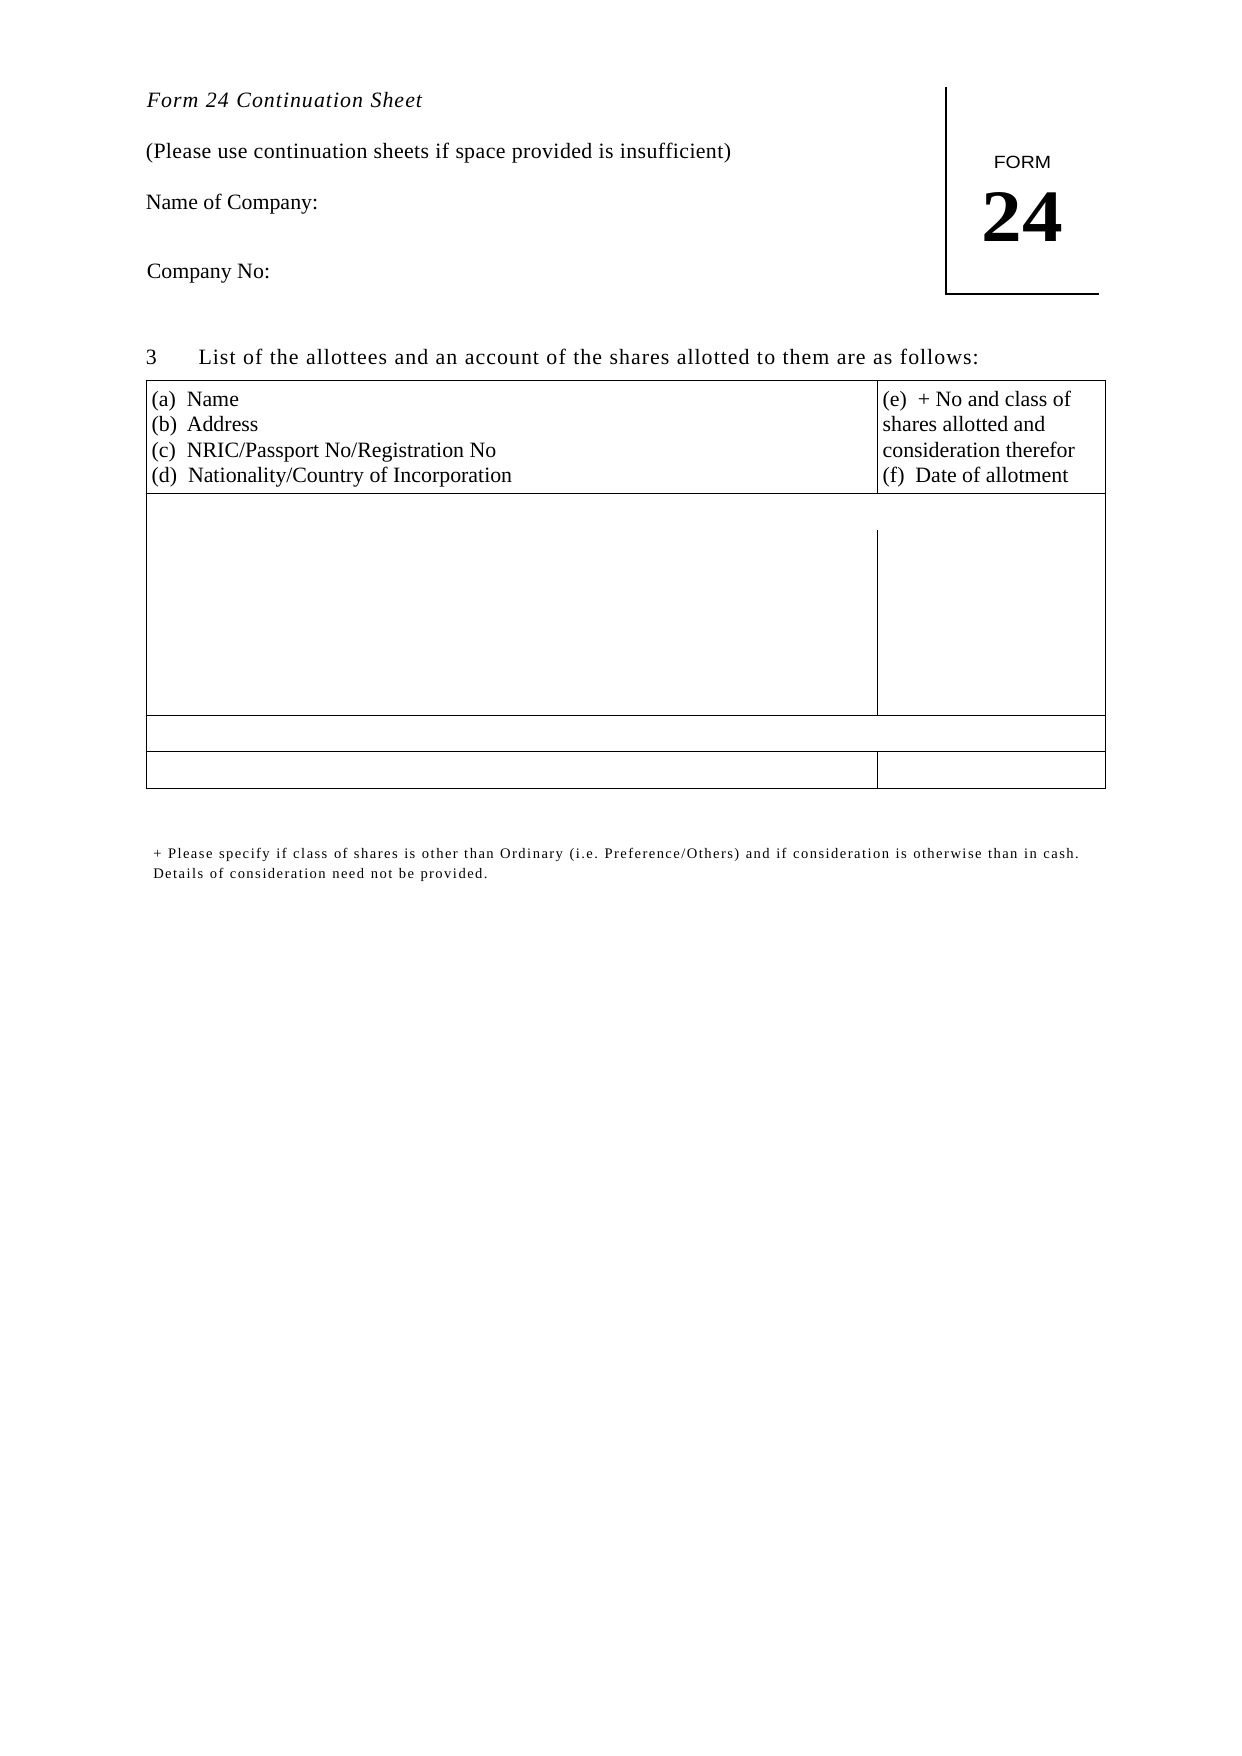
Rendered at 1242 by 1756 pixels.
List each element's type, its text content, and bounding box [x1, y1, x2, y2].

table_cell <line['name']> <get_partner_full_address(line['id'])> <line['nric']> <get_partner_country(line['id'])> [147, 530, 877, 715]
text + Please specify if class of shares is other than Ordinary (i.e. Preference/Others) and if consideration is otherwise than in cash. Details of consideration need not be provided. [153, 845, 1105, 882]
table_header (a) Name (b) Address (c) NRIC/Passport No/Registration No (d) Nationality/Country of Incorporation [147, 381, 877, 493]
table_header FORM [947, 87, 1098, 173]
table_cell [878, 530, 1105, 715]
table_cell 24 [947, 173, 1098, 293]
table_cell <for each="line in get_1directorin1line(o.id)"> [147, 494, 1105, 529]
table_header Form 24 Continuation Sheet (Please use continuation sheets if space provided is insufficient) Name of Company: <o.name> Company No: <o.uen> [146, 87, 945, 293]
table_cell [147, 752, 877, 788]
table_cell </for> [147, 716, 1105, 751]
text 3 List of the allottees and an account of the shares allotted to them are as follows: [146, 344, 1105, 369]
table_cell [878, 752, 1105, 788]
table_header (e) + No and class of shares allotted and consideration therefor (f) Date of allotment [878, 381, 1105, 493]
